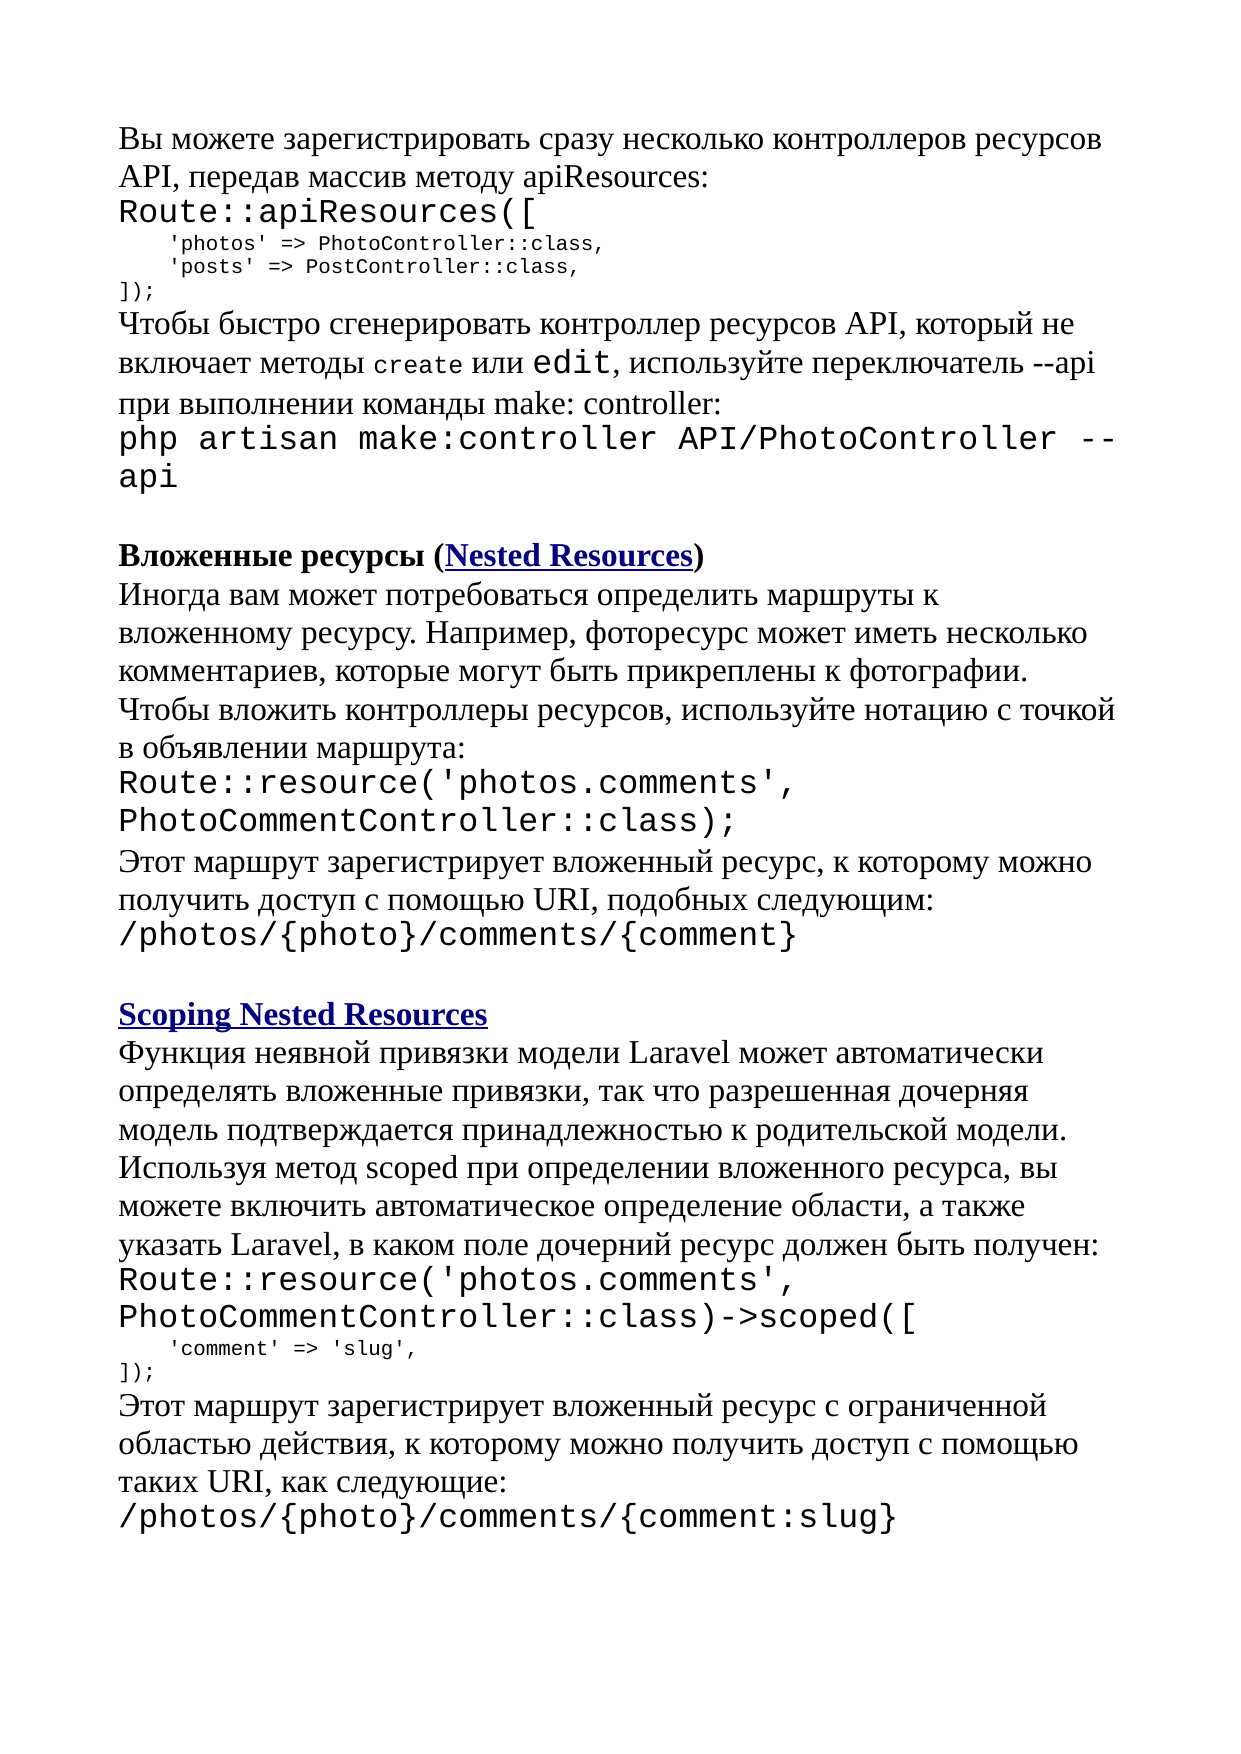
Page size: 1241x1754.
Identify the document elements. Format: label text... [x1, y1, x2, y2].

text ]); [118, 280, 1122, 303]
text /photos/{photo}/comments/{comment:slug} [118, 1500, 1122, 1538]
text Функция неявной привязки модели Laravel может автоматически определять вложенные привязки, так что разрешенная дочерняя модель подтверждается принадлежностью к родительской модели. Используя метод scoped при определении вложенного ресурса, вы можете включить автоматическое определение области, а также указать Laravel, в каком поле дочерний ресурс должен быть получен: [118, 1032, 1122, 1262]
text Вы можете зарегистрировать сразу несколько контроллеров ресурсов API, передав массив методу apiResources: [118, 118, 1122, 195]
text Route::resource('photos.comments', PhotoCommentController::class)->scoped([ [118, 1262, 1122, 1338]
text 'photos' => PhotoController::class, [118, 233, 1122, 256]
text Route::apiResources([ [118, 195, 1122, 233]
text Route::resource('photos.comments', PhotoCommentController::class); [118, 765, 1122, 841]
text 'comment' => 'slug', [118, 1338, 1122, 1361]
text ]); [118, 1361, 1122, 1385]
text 'posts' => PostController::class, [118, 256, 1122, 280]
text Этот маршрут зарегистрирует вложенный ресурс, к которому можно получить доступ с помощью URI, подобных следующим: [118, 841, 1122, 918]
text php artisan make:controller API/PhotoController --api [118, 421, 1122, 497]
text Чтобы быстро сгенерировать контроллер ресурсов API, который не включает методы create или edit, используйте переключатель --api при выполнении команды make: controller: [118, 303, 1122, 421]
subtitle Scoping Nested Resources [118, 994, 1122, 1032]
text /photos/{photo}/comments/{comment} [118, 918, 1122, 956]
text Иногда вам может потребоваться определить маршруты к вложенному ресурсу. Например, фоторесурс может иметь несколько комментариев, которые могут быть прикреплены к фотографии. Чтобы вложить контроллеры ресурсов, используйте нотацию с точкой в объявлении маршрута: [118, 574, 1122, 765]
subtitle Вложенные ресурсы (Nested Resources) [118, 535, 1122, 574]
text Этот маршрут зарегистрирует вложенный ресурс с ограниченной областью действия, к которому можно получить доступ с помощью таких URI, как следующие: [118, 1385, 1122, 1500]
